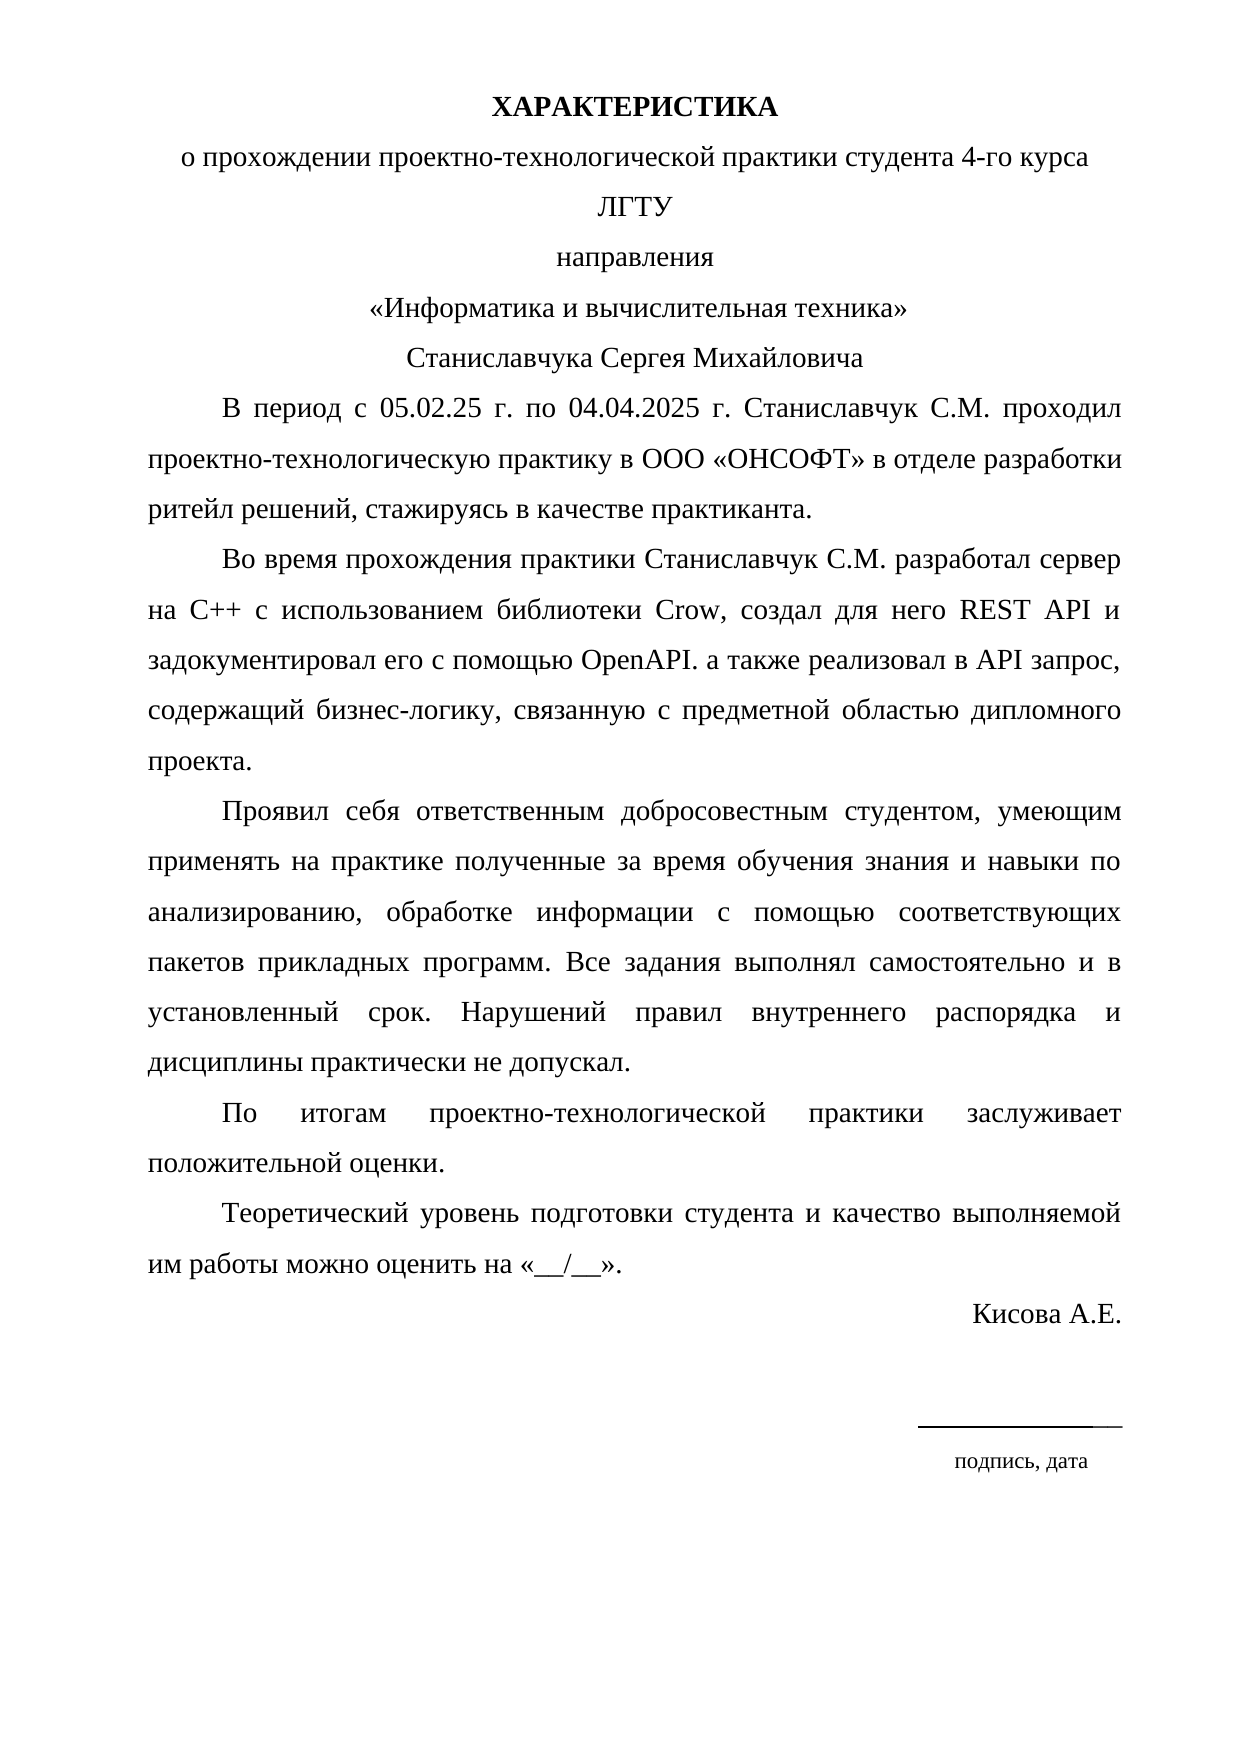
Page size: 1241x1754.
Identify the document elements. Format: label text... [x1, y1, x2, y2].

text ХАРАКТЕРИСТИКА [148, 89, 1122, 122]
text В период с 05.02.25 г. по 04.04.2025 г. Станиславчук С.М. проходил проектно-технологическую практику в ООО «ОНСОФТ» в отделе разработки ритейл решений, стажируясь в качестве практиканта. [148, 391, 1122, 525]
text По итогам проектно-технологической практики заслуживает положительной оценки. [148, 1095, 1122, 1179]
text о прохождении проектно-технологической практики студента 4-го курса ЛГТУ [148, 139, 1122, 223]
text «Информатика и вычислительная техника» [148, 290, 1122, 323]
text __ [148, 1397, 1122, 1430]
text Во время прохождения практики Станиславчук С.М. разработал сервер на C++ с использованием библиотеки Crow, создал для него REST API и задокументировал его с помощью OpenAPI. а также реализовал в API запрос, содержащий бизнес-логику, связанную с предметной областью дипломного проекта. [148, 541, 1122, 776]
text Станиславчука Сергея Михайловича [148, 340, 1122, 374]
text подпись, дата [148, 1447, 1122, 1473]
text направления [148, 239, 1122, 273]
text Теоретический уровень подготовки студента и качество выполняемой им работы можно оценить на «__/__». [148, 1196, 1122, 1279]
text Кисова А.Е. [148, 1296, 1122, 1330]
text Проявил себя ответственным добросовестным студентом, умеющим применять на практике полученные за время обучения знания и навыки по анализированию, обработке информации с помощью соответствующих пакетов прикладных программ. Все задания выполнял самостоятельно и в установленный срок. Нарушений правил внутреннего распорядка и дисциплины практически не допускал. [148, 793, 1122, 1078]
